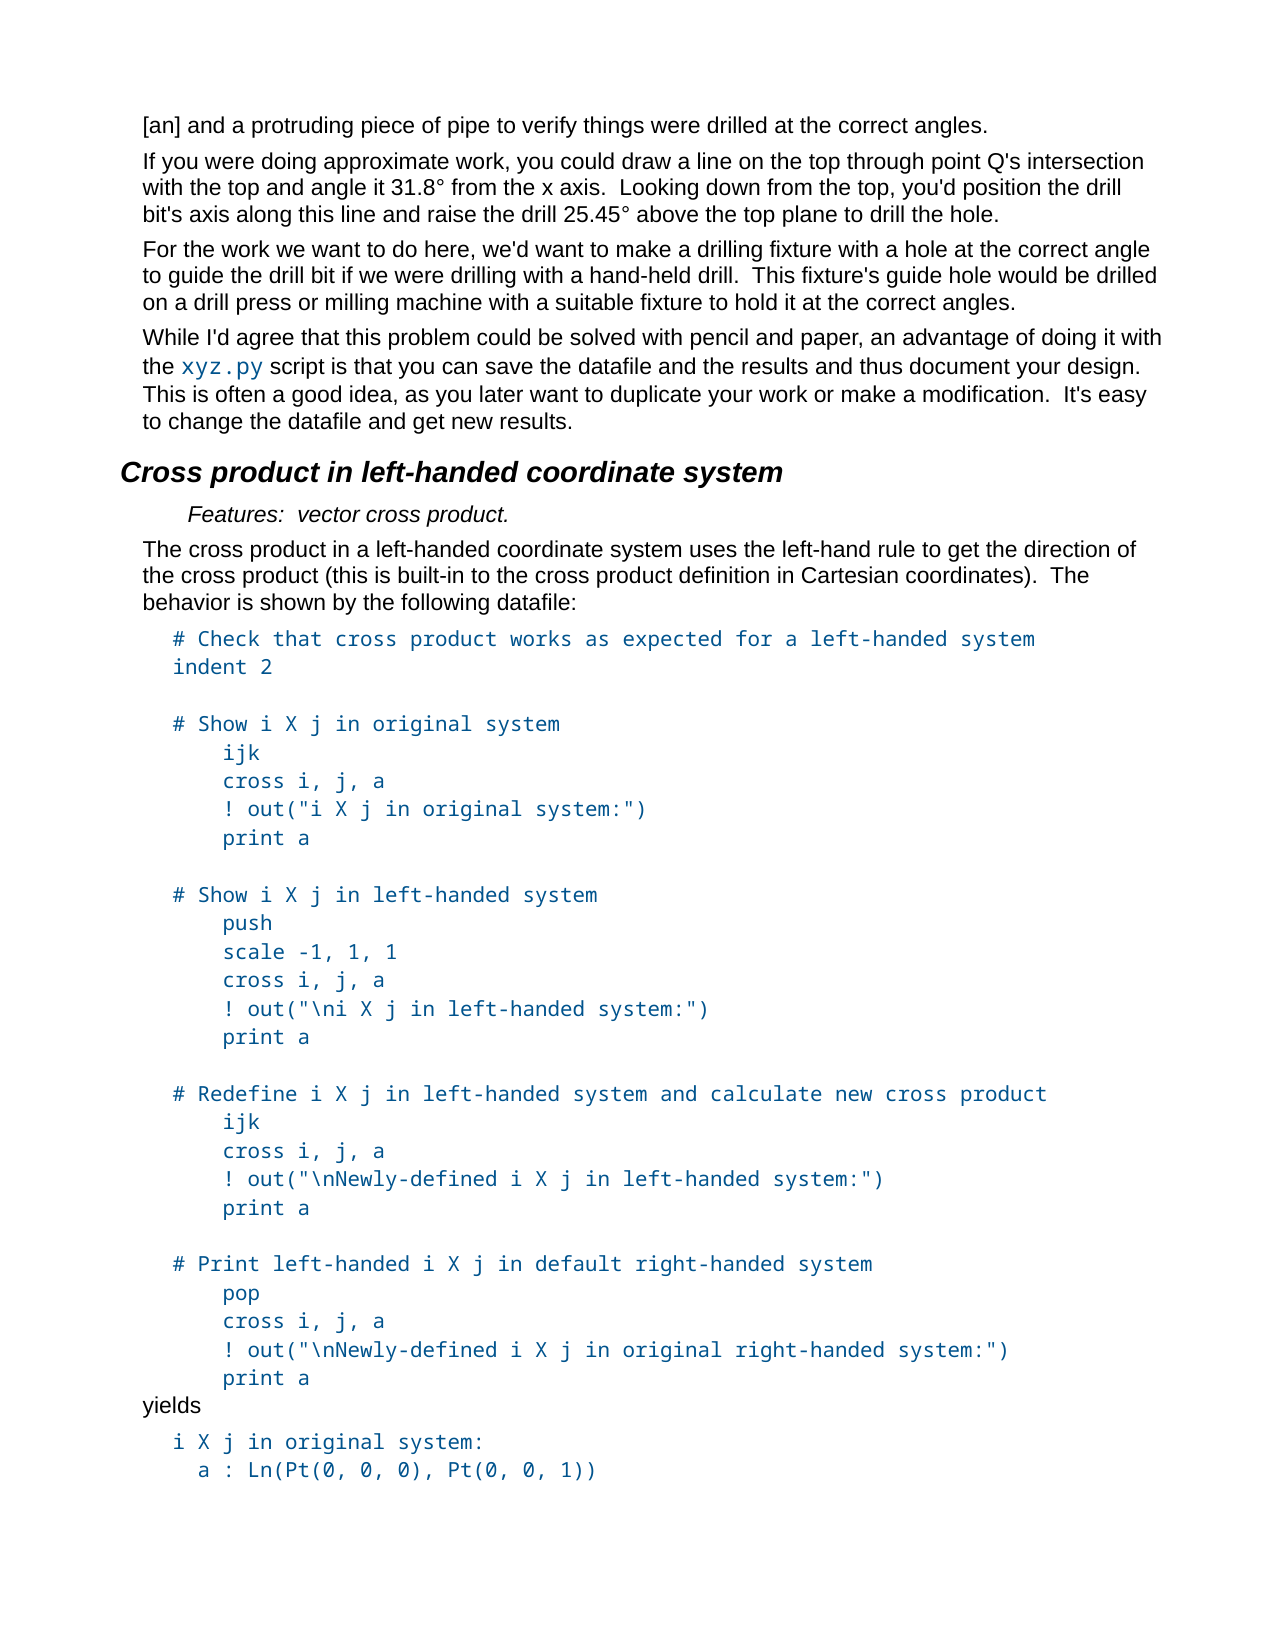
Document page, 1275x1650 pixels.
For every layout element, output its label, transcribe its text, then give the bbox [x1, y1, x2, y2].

text # Show i X j in left-handed system [172, 880, 1162, 908]
text ijk [172, 1107, 1162, 1136]
text i X j in original system: [172, 1427, 1162, 1456]
text print a [172, 1022, 1162, 1051]
text # Print left-handed i X j in default right-handed system [172, 1249, 1162, 1278]
text cross i, j, a [172, 766, 1162, 794]
text pop [172, 1278, 1162, 1306]
text The cross product in a left-handed coordinate system uses the left-hand rule to get the direction of the cross product (this is built-in to the cross product definition in Cartesian coordinates). The behavior is shown by the following datafile: [142, 536, 1162, 615]
text cross i, j, a [172, 1306, 1162, 1335]
text # Check that cross product works as expected for a left-handed system [172, 624, 1162, 652]
text print a [172, 1363, 1162, 1392]
text cross i, j, a [172, 965, 1162, 994]
text ! out("\nNewly-defined i X j in original right-handed system:") [172, 1335, 1162, 1363]
text print a [172, 1193, 1162, 1221]
text print a [172, 823, 1162, 851]
text [an] and a protruding piece of pipe to verify things were drilled at the correct angles. [142, 112, 1162, 139]
text Features: vector cross product. [187, 501, 1117, 527]
text ! out("\ni X j in left-handed system:") [172, 994, 1162, 1022]
text push [172, 908, 1162, 937]
text scale -1, 1, 1 [172, 937, 1162, 965]
text a : Ln(Pt(0, 0, 0), Pt(0, 0, 1)) [172, 1456, 1162, 1484]
text # Redefine i X j in left-handed system and calculate new cross product [172, 1079, 1162, 1107]
subtitle Cross product in left-handed coordinate system [120, 455, 1162, 489]
text While I'd agree that this problem could be solved with pencil and paper, an advantage of doing it with the xyz.py script is that you can save the datafile and the results and thus document your design. This is often a good idea, as you later want to duplicate your work or make a modification. It's easy to change the datafile and get new results. [142, 324, 1162, 434]
text cross i, j, a [172, 1136, 1162, 1164]
text ijk [172, 738, 1162, 766]
text If you were doing approximate work, you could draw a line on the top through point Q's intersection with the top and angle it 31.8° from the x axis. Looking down from the top, you'd position the drill bit's axis along this line and raise the drill 25.45° above the top plane to drill the hole. [142, 148, 1162, 227]
text ! out("i X j in original system:") [172, 794, 1162, 823]
text indent 2 [172, 652, 1162, 681]
text ! out("\nNewly-defined i X j in left-handed system:") [172, 1164, 1162, 1193]
text For the work we want to do here, we'd want to make a drilling fixture with a hole at the correct angle to guide the drill bit if we were drilling with a hand-held drill. This fixture's guide hole would be drilled on a drill press or milling machine with a suitable fixture to hold it at the correct angles. [142, 236, 1162, 315]
text # Show i X j in original system [172, 709, 1162, 738]
text yields [142, 1392, 1162, 1418]
